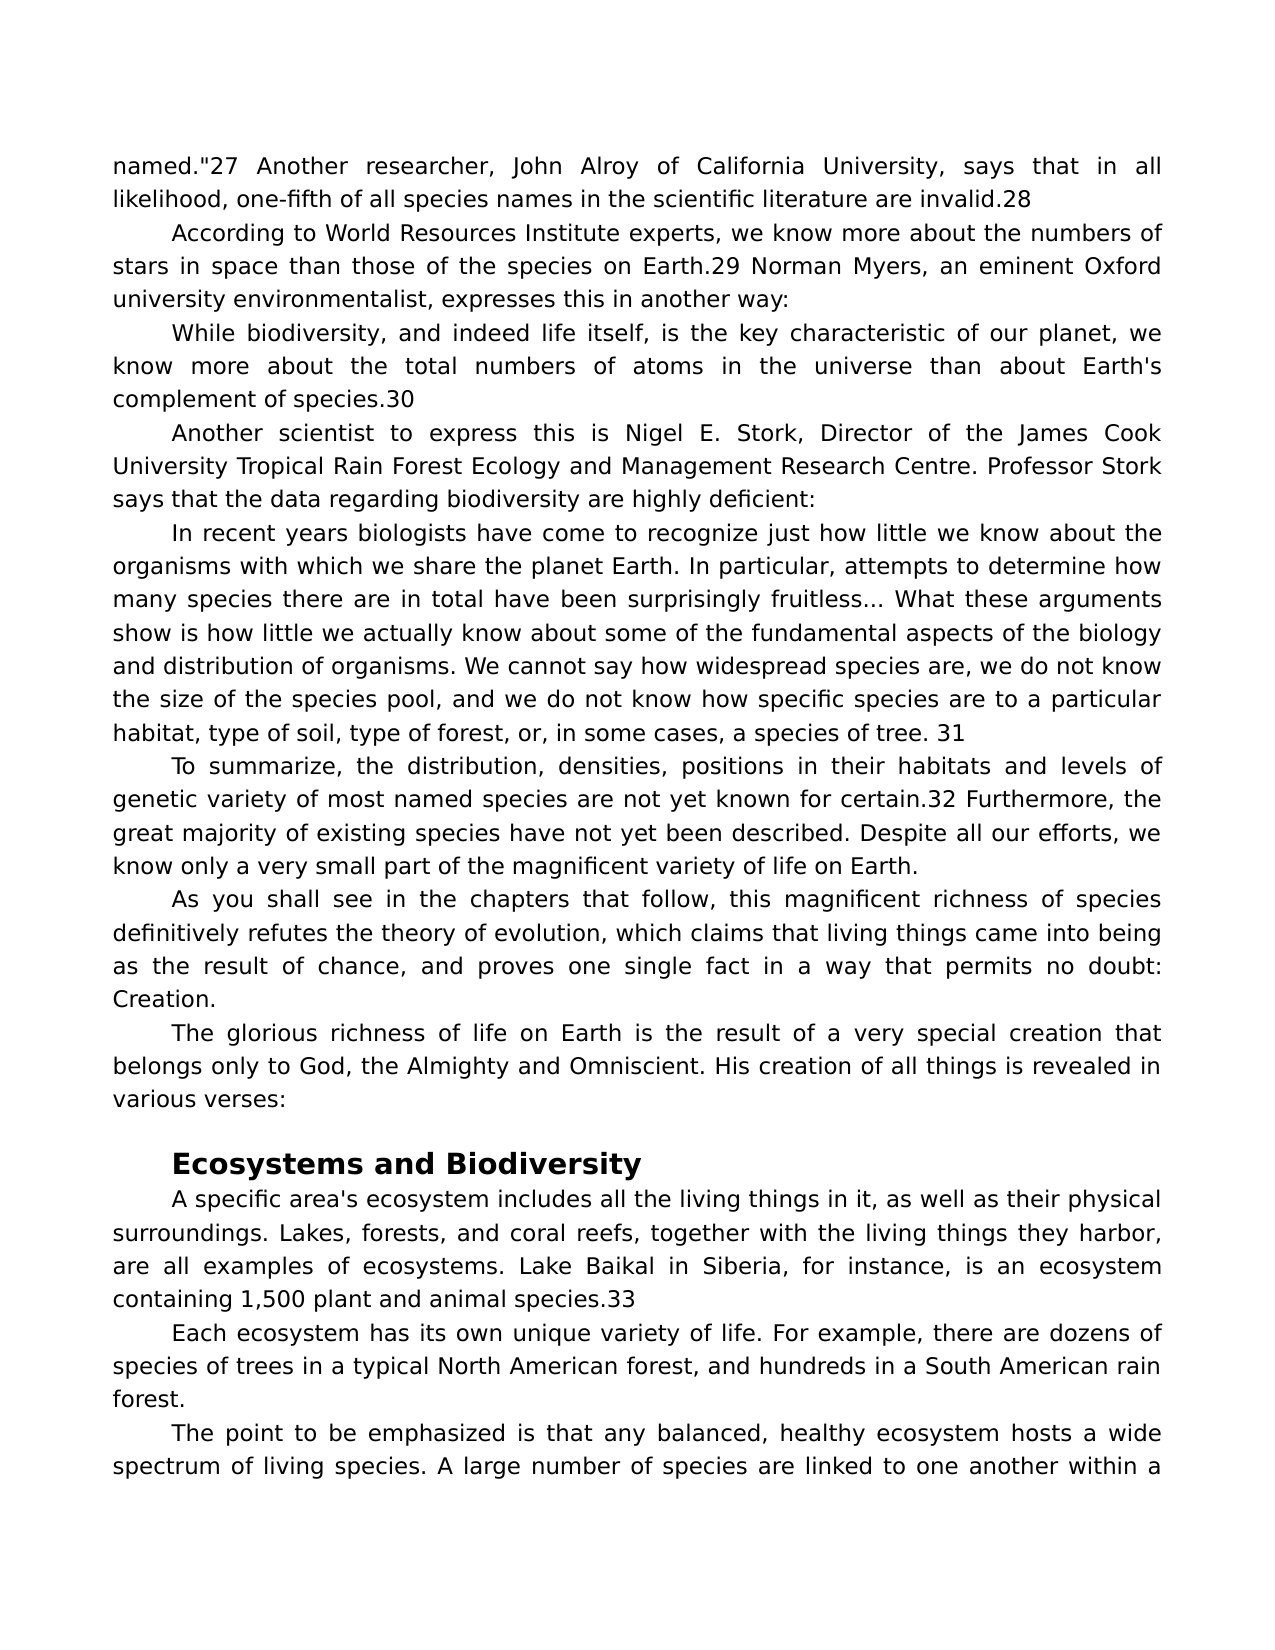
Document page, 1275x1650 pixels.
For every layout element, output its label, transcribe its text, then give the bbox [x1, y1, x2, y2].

text While biodiversity, and indeed life itself, is the key characteristic of our planet, we know more about the total numbers of atoms in the universe than about Earth's complement of species.30 [112, 314, 1163, 414]
text In recent years biologists have come to recognize just how little we know about the organisms with which we share the planet Earth. In particular, attempts to determine how many species there are in total have been surprisingly fruitless... What these arguments show is how little we actually know about some of the fundamental aspects of the biology and distribution of organisms. We cannot say how widespread species are, we do not know the size of the species pool, and we do not know how specific species are to a particular habitat, type of soil, type of forest, or, in some cases, a species of tree. 31 [112, 514, 1163, 748]
text Each ecosystem has its own unique variety of life. For example, there are dozens of species of trees in a typical North American forest, and hundreds in a South American rain forest. [112, 1314, 1163, 1414]
text named."27 Another researcher, John Alroy of California University, says that in all likelihood, one-fifth of all species names in the scientific literature are invalid.28 [112, 148, 1163, 214]
text Another scientist to express this is Nigel E. Stork, Director of the James Cook University Tropical Rain Forest Ecology and Management Research Centre. Professor Stork says that the data regarding biodiversity are highly deficient: [112, 414, 1163, 514]
text A specific area's ecosystem includes all the living things in it, as well as their physical surroundings. Lakes, forests, and coral reefs, together with the living things they harbor, are all examples of ecosystems. Lake Baikal in Siberia, for instance, is an ecosystem containing 1,500 plant and animal species.33 [112, 1181, 1163, 1314]
text As you shall see in the chapters that follow, this magnificent richness of species definitively refutes the theory of evolution, which claims that living things came into being as the result of chance, and proves one single fact in a way that permits no doubt: Creation. [112, 881, 1163, 1014]
text The glorious richness of life on Earth is the result of a very special creation that belongs only to God, the Almighty and Omniscient. His creation of all things is revealed in various verses: [112, 1014, 1163, 1114]
text According to World Resources Institute experts, we know more about the numbers of stars in space than those of the species on Earth.29 Norman Myers, an eminent Oxford university environmentalist, expresses this in another way: [112, 214, 1163, 314]
text Ecosystems and Biodiversity [112, 1148, 1163, 1181]
text To summarize, the distribution, densities, positions in their habitats and levels of genetic variety of most named species are not yet known for certain.32 Furthermore, the great majority of existing species have not yet been described. Despite all our efforts, we know only a very small part of the magnificent variety of life on Earth. [112, 748, 1163, 881]
text The point to be emphasized is that any balanced, healthy ecosystem hosts a wide spectrum of living species. A large number of species are linked to one another within a [112, 1414, 1163, 1481]
